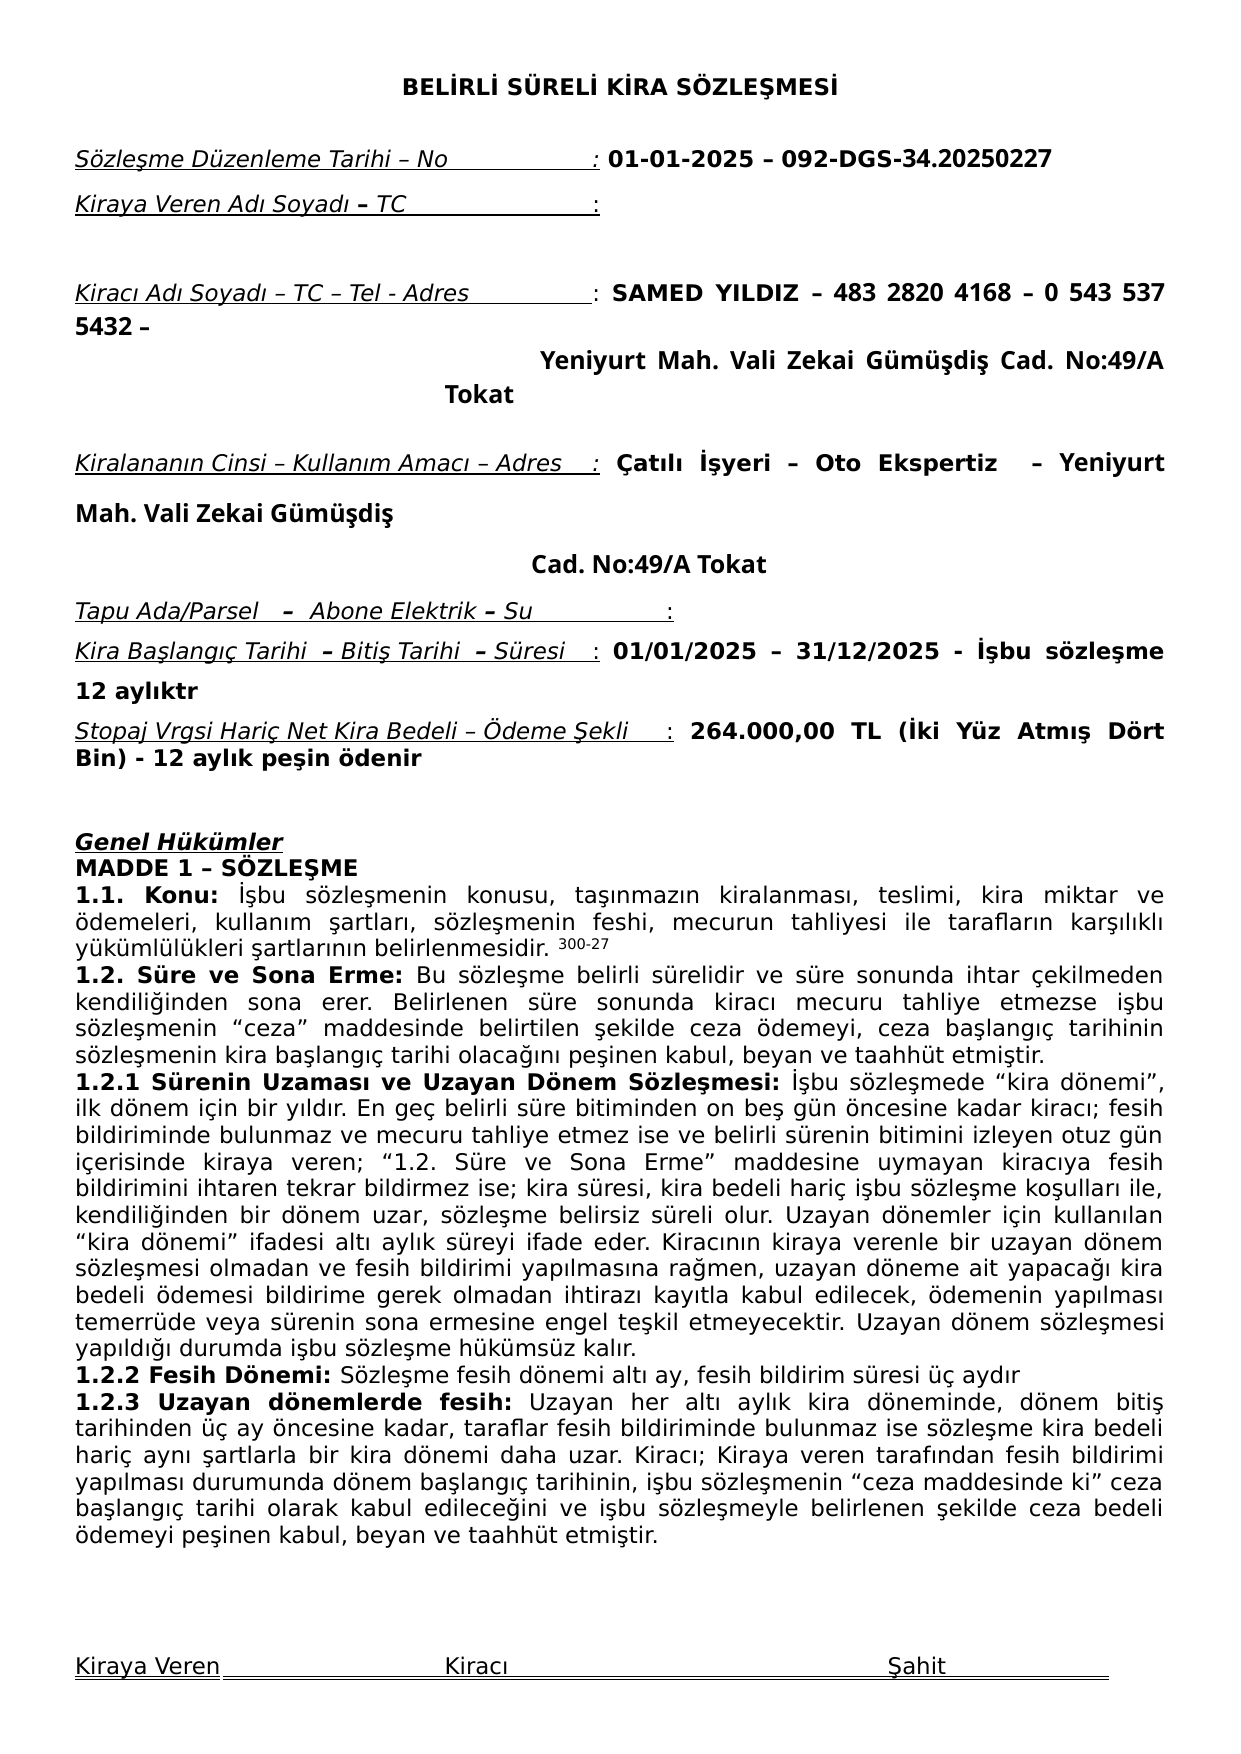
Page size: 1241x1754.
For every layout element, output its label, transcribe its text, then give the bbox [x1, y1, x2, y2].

text Kiralananın Cinsi – Kullanım Amacı – Adres : Çatılı İşyeri – Oto Ekspertiz – Yeniyurt Mah. Vali Zekai Gümüşdiş [75, 445, 1165, 530]
text 1.2. Süre ve Sona Erme: Bu sözleşme belirli sürelidir ve süre sonunda ihtar çekilmeden kendiliğinden sona erer. Belirlenen süre sonunda kiracı mecuru tahliye etmezse işbu sözleşmenin “ceza” maddesinde belirtilen şekilde ceza ödemeyi, ceza başlangıç tarihinin sözleşmenin kira başlangıç tarihi olacağını peşinen kabul, beyan ve taahhüt etmiştir. [75, 962, 1165, 1069]
text Stopaj Vrgsi Hariç Net Kira Bedeli – Ödeme Şekli : 264.000,00 TL (İki Yüz Atmış Dört Bin) - 12 aylık peşin ödenir [75, 718, 1165, 771]
text Cad. No:49/A Tokat [444, 547, 1165, 581]
text Kiracı Adı Soyadı – TC – Tel - Adres : SAMED YILDIZ – 483 2820 4168 – 0 543 537 5432 – [75, 274, 1165, 343]
text Yeniyurt Mah. Vali Zekai Gümüşdiş Cad. No:49/A Tokat [444, 343, 1165, 411]
text Kiraya Veren Adı Soyadı – TC : [75, 191, 1165, 218]
text Sözleşme Düzenleme Tarihi – No : 01-01-2025 – 092-DGS-34.20250227 [75, 140, 1165, 174]
text 1.2.1 Sürenin Uzaması ve Uzayan Dönem Sözleşmesi: İşbu sözleşmede “kira dönemi”, ilk dönem için bir yıldır. En geç belirli süre bitiminden on beş gün öncesine kadar kiracı; fesih bildiriminde bulunmaz ve mecuru tahliye etmez ise ve belirli sürenin bitimini izleyen otuz gün içerisinde kiraya veren; “1.2. Süre ve Sona Erme” maddesine uymayan kiracıya fesih bildirimini ihtaren tekrar bildirmez ise; kira süresi, kira bedeli hariç işbu sözleşme koşulları ile, kendiliğinden bir dönem uzar, sözleşme belirsiz süreli olur. Uzayan dönemler için kullanılan “kira dönemi” ifadesi altı aylık süreyi ifade eder. Kiracının kiraya verenle bir uzayan dönem sözleşmesi olmadan ve fesih bildirimi yapılmasına rağmen, uzayan döneme ait yapacağı kira bedeli ödemesi bildirime gerek olmadan ihtirazı kayıtla kabul edilecek, ödemenin yapılması temerrüde veya sürenin sona ermesine engel teşkil etmeyecektir. Uzayan dönem sözleşmesi yapıldığı durumda işbu sözleşme hükümsüz kalır. [75, 1069, 1165, 1362]
text 1.2.2 Fesih Dönemi: Sözleşme fesih dönemi altı ay, fesih bildirim süresi üç aydır [75, 1362, 1165, 1389]
text 1.1. Konu: İşbu sözleşmenin konusu, taşınmazın kiralanması, teslimi, kira miktar ve ödemeleri, kullanım şartları, sözleşmenin feshi, mecurun tahliyesi ile tarafların karşılıklı yükümlülükleri şartlarının belirlenmesidir. 300-27 [75, 882, 1165, 962]
text Genel Hükümler [75, 829, 1165, 856]
text BELİRLİ SÜRELİ KİRA SÖZLEŞMESİ [75, 74, 1165, 100]
text 1.2.3 Uzayan dönemlerde fesih: Uzayan her altı aylık kira döneminde, dönem bitiş tarihinden üç ay öncesine kadar, taraflar fesih bildiriminde bulunmaz ise sözleşme kira bedeli hariç aynı şartlarla bir kira dönemi daha uzar. Kiracı; Kiraya veren tarafından fesih bildirimi yapılması durumunda dönem başlangıç tarihinin, işbu sözleşmenin “ceza maddesinde ki” ceza başlangıç tarihi olarak kabul edileceğini ve işbu sözleşmeyle belirlenen şekilde ceza bedeli ödemeyi peşinen kabul, beyan ve taahhüt etmiştir. [75, 1389, 1165, 1549]
text Tapu Ada/Parsel – Abone Elektrik – Su : [75, 598, 1165, 625]
text MADDE 1 – SÖZLEŞME [75, 856, 1165, 882]
text Kira Başlangıç Tarihi – Bitiş Tarihi – Süresi : 01/01/2025 – 31/12/2025 - İşbu sözleşme 12 aylıktr [75, 638, 1165, 705]
